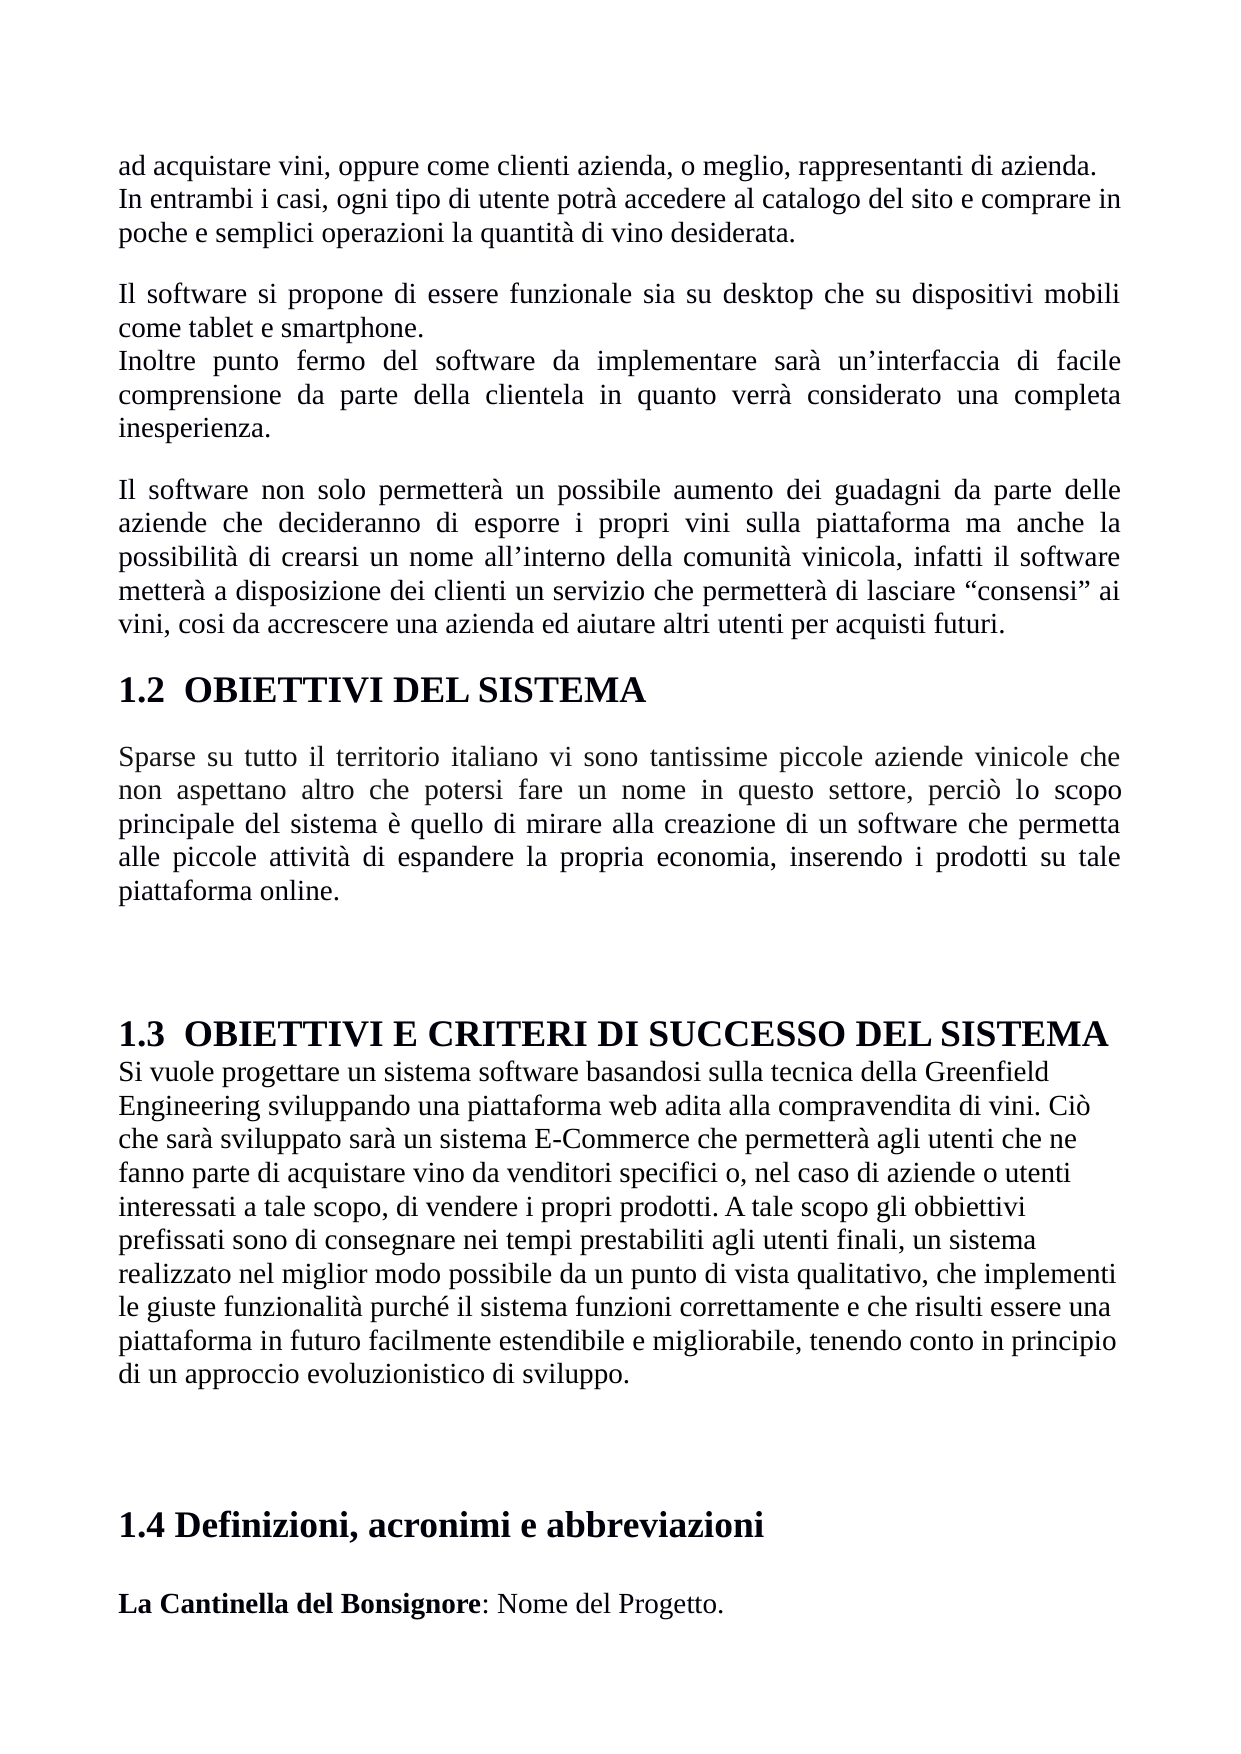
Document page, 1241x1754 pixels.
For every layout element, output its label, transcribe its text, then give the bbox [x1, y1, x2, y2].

text Inoltre punto fermo del software da implementare sarà un’interfaccia di facile comprensione da parte della clientela in quanto verrà considerato una completa inesperienza. [118, 343, 1122, 444]
text La Cantinella del Bonsignore: Nome del Progetto. [118, 1586, 1122, 1620]
text Sparse su tutto il territorio italiano vi sono tantissime piccole aziende vinicole che non aspettano altro che potersi fare un nome in questo settore, perciò lo scopo principale del sistema è quello di mirare alla creazione di un software che permetta alle piccole attività di espandere la propria economia, inserendo i prodotti su tale piattaforma online. [118, 739, 1122, 907]
text Il software non solo permetterà un possibile aumento dei guadagni da parte delle aziende che decideranno di esporre i propri vini sulla piattaforma ma anche la possibilità di crearsi un nome all’interno della comunità vinicola, infatti il software metterà a disposizione dei clienti un servizio che permetterà di lasciare “consensi” ai vini, cosi da accrescere una azienda ed aiutare altri utenti per acquisti futuri. [118, 472, 1122, 640]
text 1.2 OBIETTIVI DEL SISTEMA [118, 668, 1122, 711]
text 1.3 OBIETTIVI E CRITERI DI SUCCESSO DEL SISTEMA [118, 1011, 1122, 1054]
text In entrambi i casi, ogni tipo di utente potrà accedere al catalogo del sito e comprare in poche e semplici operazioni la quantità di vino desiderata. [118, 181, 1122, 248]
text ad acquistare vini, oppure come clienti azienda, o meglio, rappresentanti di azienda. [118, 148, 1122, 181]
text Il software si propone di essere funzionale sia su desktop che su dispositivi mobili come tablet e smartphone. [118, 276, 1122, 343]
text 1.4 Definizioni, acronimi e abbreviazioni [118, 1502, 1122, 1546]
text Si vuole progettare un sistema software basandosi sulla tecnica della Greenfield Engineering sviluppando una piattaforma web adita alla compravendita di vini. Ciò che sarà sviluppato sarà un sistema E-Commerce che permetterà agli utenti che ne fanno parte di acquistare vino da venditori specifici o, nel caso di aziende o utenti interessati a tale scopo, di vendere i propri prodotti. A tale scopo gli obbiettivi prefissati sono di consegnare nei tempi prestabiliti agli utenti finali, un sistema realizzato nel miglior modo possibile da un punto di vista qualitativo, che implementi le giuste funzionalità purché il sistema funzioni correttamente e che risulti essere una piattaforma in futuro facilmente estendibile e migliorabile, tenendo conto in principio di un approccio evoluzionistico di sviluppo. [118, 1054, 1122, 1390]
